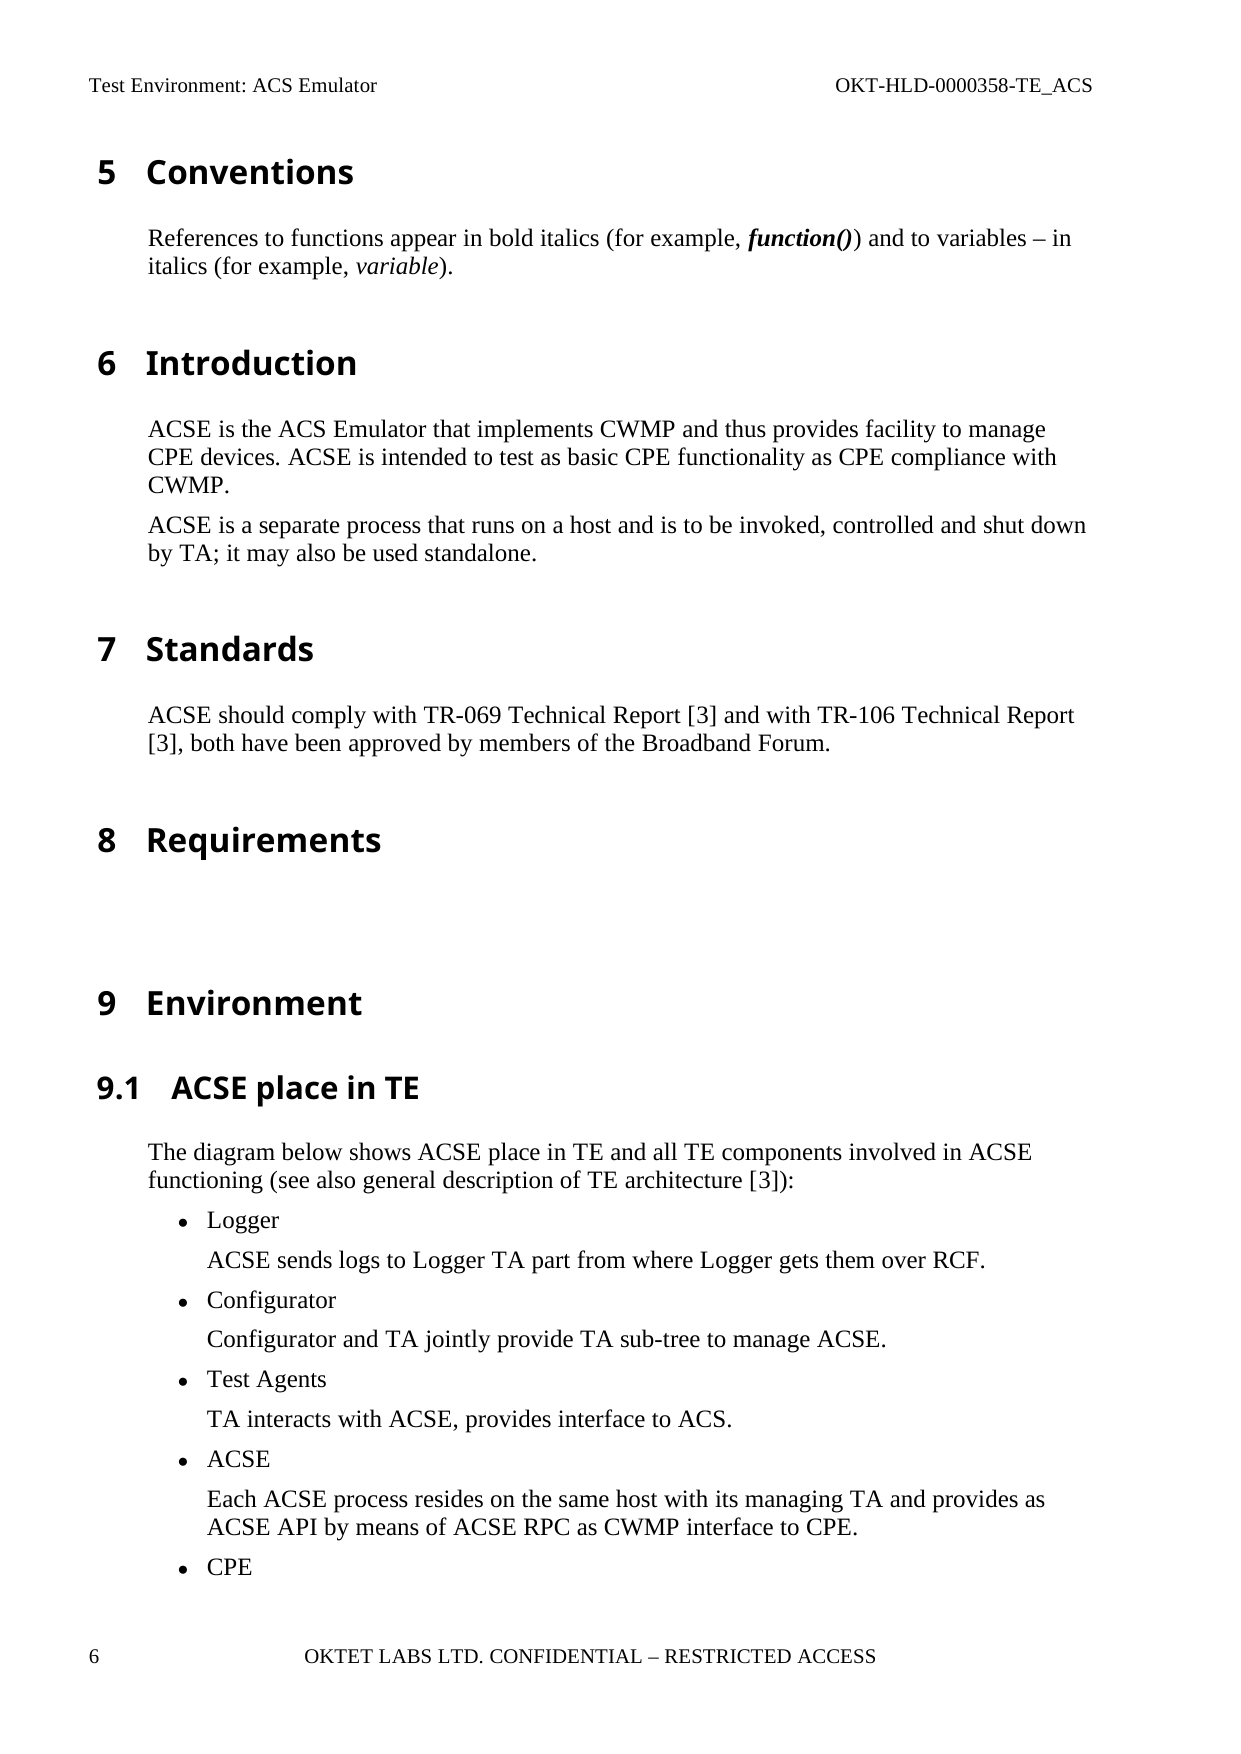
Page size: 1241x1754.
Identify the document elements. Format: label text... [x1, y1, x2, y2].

list Each ACSE process resides on the same host with its managing TA and provides as ACSE API by means of ACSE RPC as CWMP interface to CPE. [177, 1484, 1093, 1541]
list ACSE [177, 1445, 1093, 1473]
subtitle Standards [88, 626, 1093, 672]
list Test Agents [177, 1365, 1093, 1393]
text References to functions appear in bold italics (for example, function()) and to variables – in italics (for example, variable). [148, 224, 1093, 280]
subtitle Requirements [88, 816, 1093, 862]
subtitle Environment [88, 979, 1093, 1025]
text ACSE is the ACS Emulator that implements CWMP and thus provides facility to manage CPE devices. ACSE is intended to test as basic CPE functionality as CPE compliance with CWMP. [148, 415, 1093, 499]
list CPE [177, 1552, 1093, 1580]
text ACSE should comply with TR-069 Technical Report [2] and with TR-106 Technical Report [3], both have been approved by members of the Broadband Forum. [148, 701, 1093, 757]
list Configurator [177, 1286, 1093, 1314]
text The diagram below shows ACSE place in TE and all TE components involved in ACSE functioning (see also general description of TE architecture [1]): [148, 1138, 1093, 1194]
list TA interacts with ACSE, provides interface to ACS. [177, 1405, 1093, 1433]
subtitle Introduction [88, 339, 1093, 385]
list ACSE sends logs to Logger TA part from where Logger gets them over RCF. [177, 1246, 1093, 1274]
subtitle ACSE place in TE [88, 1066, 1093, 1109]
list Logger [177, 1206, 1093, 1234]
list Configurator and TA jointly provide TA sub-tree to manage ACSE. [177, 1325, 1093, 1353]
subtitle Conventions [88, 148, 1093, 194]
text ACSE is a separate process that runs on a host and is to be invoked, controlled and shut down by TA; it may also be used standalone. [148, 511, 1093, 567]
